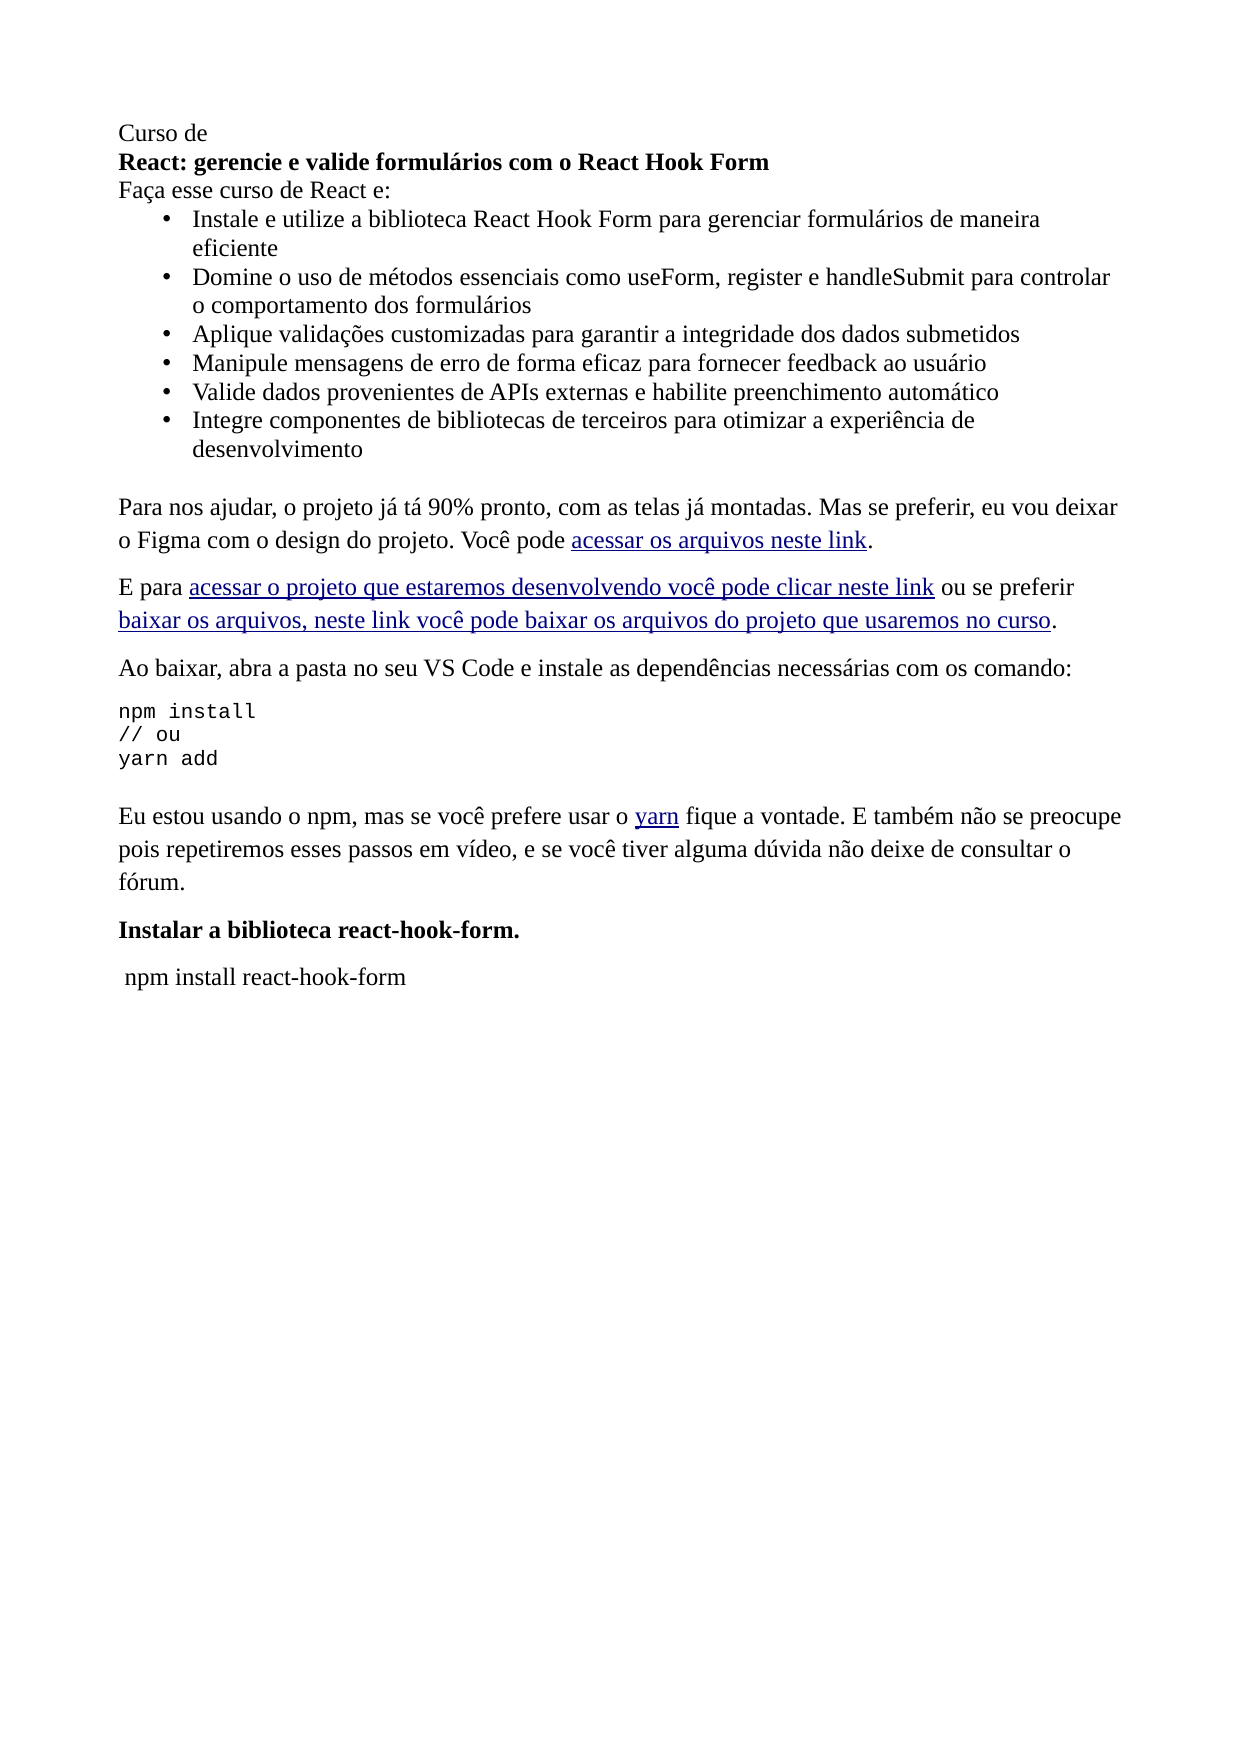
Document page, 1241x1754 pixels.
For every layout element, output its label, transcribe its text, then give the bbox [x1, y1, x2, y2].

list Integre componentes de bibliotecas de terceiros para otimizar a experiência de desenvolvimento [162, 406, 1122, 463]
text E para acessar o projeto que estaremos desenvolvendo você pode clicar neste link ou se preferir baixar os arquivos, neste link você pode baixar os arquivos do projeto que usaremos no curso. [118, 572, 1122, 634]
text // ou [118, 724, 1122, 748]
text npm install [118, 701, 1122, 724]
text yarn add [118, 748, 1122, 772]
text npm install react-hook-form [118, 962, 1122, 991]
text Curso de React: gerencie e valide formulários com o React Hook Form [118, 118, 1122, 176]
list Aplique validações customizadas para garantir a integridade dos dados submetidos [162, 319, 1122, 348]
list Valide dados provenientes de APIs externas e habilite preenchimento automático [162, 377, 1122, 406]
text Faça esse curso de React e: [118, 176, 1122, 204]
text Para nos ajudar, o projeto já tá 90% pronto, com as telas já montadas. Mas se preferir, eu vou deixar o Figma com o design do projeto. Você pode acessar os arquivos neste link. [118, 492, 1122, 554]
text Ao baixar, abra a pasta no seu VS Code e instale as dependências necessárias com os comando: [118, 653, 1122, 682]
text Instalar a biblioteca react-hook-form. [118, 915, 1122, 943]
list Manipule mensagens de erro de forma eficaz para fornecer feedback ao usuário [162, 348, 1122, 377]
list Instale e utilize a biblioteca React Hook Form para gerenciar formulários de maneira eficiente [162, 204, 1122, 262]
text Eu estou usando o npm, mas se você prefere usar o yarn fique a vontade. E também não se preocupe pois repetiremos esses passos em vídeo, e se você tiver alguma dúvida não deixe de consultar o fórum. [118, 801, 1122, 896]
list Domine o uso de métodos essenciais como useForm, register e handleSubmit para controlar o comportamento dos formulários [162, 262, 1122, 319]
